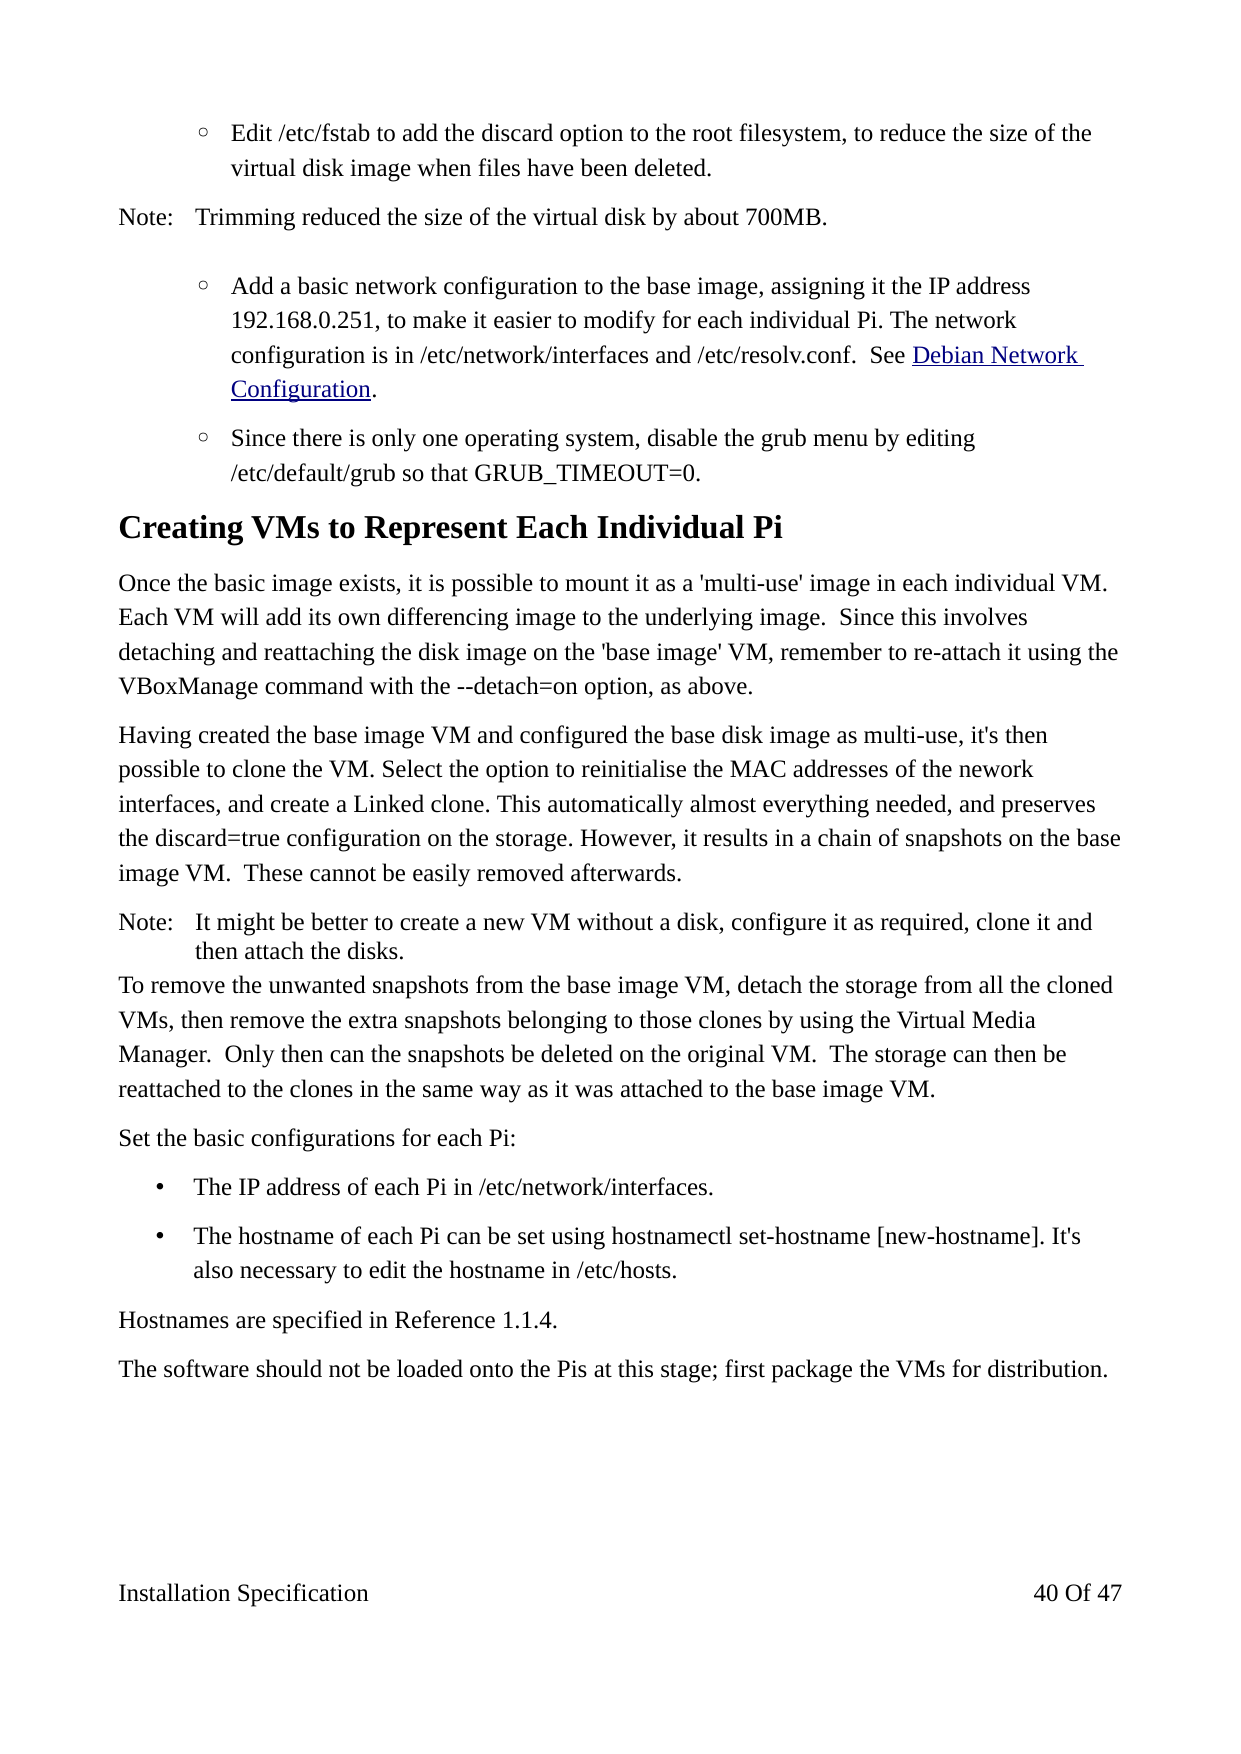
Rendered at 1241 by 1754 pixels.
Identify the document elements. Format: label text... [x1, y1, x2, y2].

list The IP address of each Pi in /etc/network/interfaces. [156, 1172, 1122, 1201]
list Edit /etc/fstab to add the discard option to the root filesystem, to reduce the size of the virtual disk image when files have been deleted. [193, 118, 1122, 181]
text Having created the base image VM and configured the base disk image as multi-use, it's then possible to clone the VM. Select the option to reinitialise the MAC addresses of the nework interfaces, and create a Linked clone. This automatically almost everything needed, and preserves the discard=true configuration on the storage. However, it results in a chain of snapshots on the base image VM. These cannot be easily removed afterwards. [118, 720, 1122, 887]
text The software should not be loaded onto the Pis at this stage; first package the VMs for distribution. [118, 1354, 1122, 1382]
text Creating VMs to Represent Each Individual Pi [118, 507, 1122, 545]
list Add a basic network configuration to the base image, assigning it the IP address 192.168.0.251, to make it easier to modify for each individual Pi. The network configuration is in /etc/network/interfaces and /etc/resolv.conf. See Debian Network Configuration. [193, 271, 1122, 403]
text Once the basic image exists, it is possible to mount it as a 'multi-use' image in each individual VM. Each VM will add its own differencing image to the underlying image. Since this involves detaching and reattaching the disk image on the 'base image' VM, remember to re-attach it using the VBoxManage command with the --detach=on option, as above. [118, 568, 1122, 700]
text Note: It might be better to create a new VM without a disk, configure it as required, clone it and then attach the disks. [118, 907, 1122, 964]
text Note: Trimming reduced the size of the virtual disk by about 700MB. [118, 202, 1122, 230]
list The hostname of each Pi can be set using hostnamectl set-hostname [new-hostname]. It's also necessary to edit the hostname in /etc/hosts. [156, 1221, 1122, 1284]
text Set the basic configurations for each Pi: [118, 1123, 1122, 1152]
text Hostnames are specified in Reference 1.1.4. [118, 1305, 1122, 1333]
text To remove the unwanted snapshots from the base image VM, detach the storage from all the cloned VMs, then remove the extra snapshots belonging to those clones by using the Virtual Media Manager. Only then can the snapshots be deleted on the original VM. The storage can then be reattached to the clones in the same way as it was attached to the base image VM. [118, 971, 1122, 1103]
list Since there is only one operating system, disable the grub menu by editing /etc/default/grub so that GRUB_TIMEOUT=0. [193, 423, 1122, 487]
